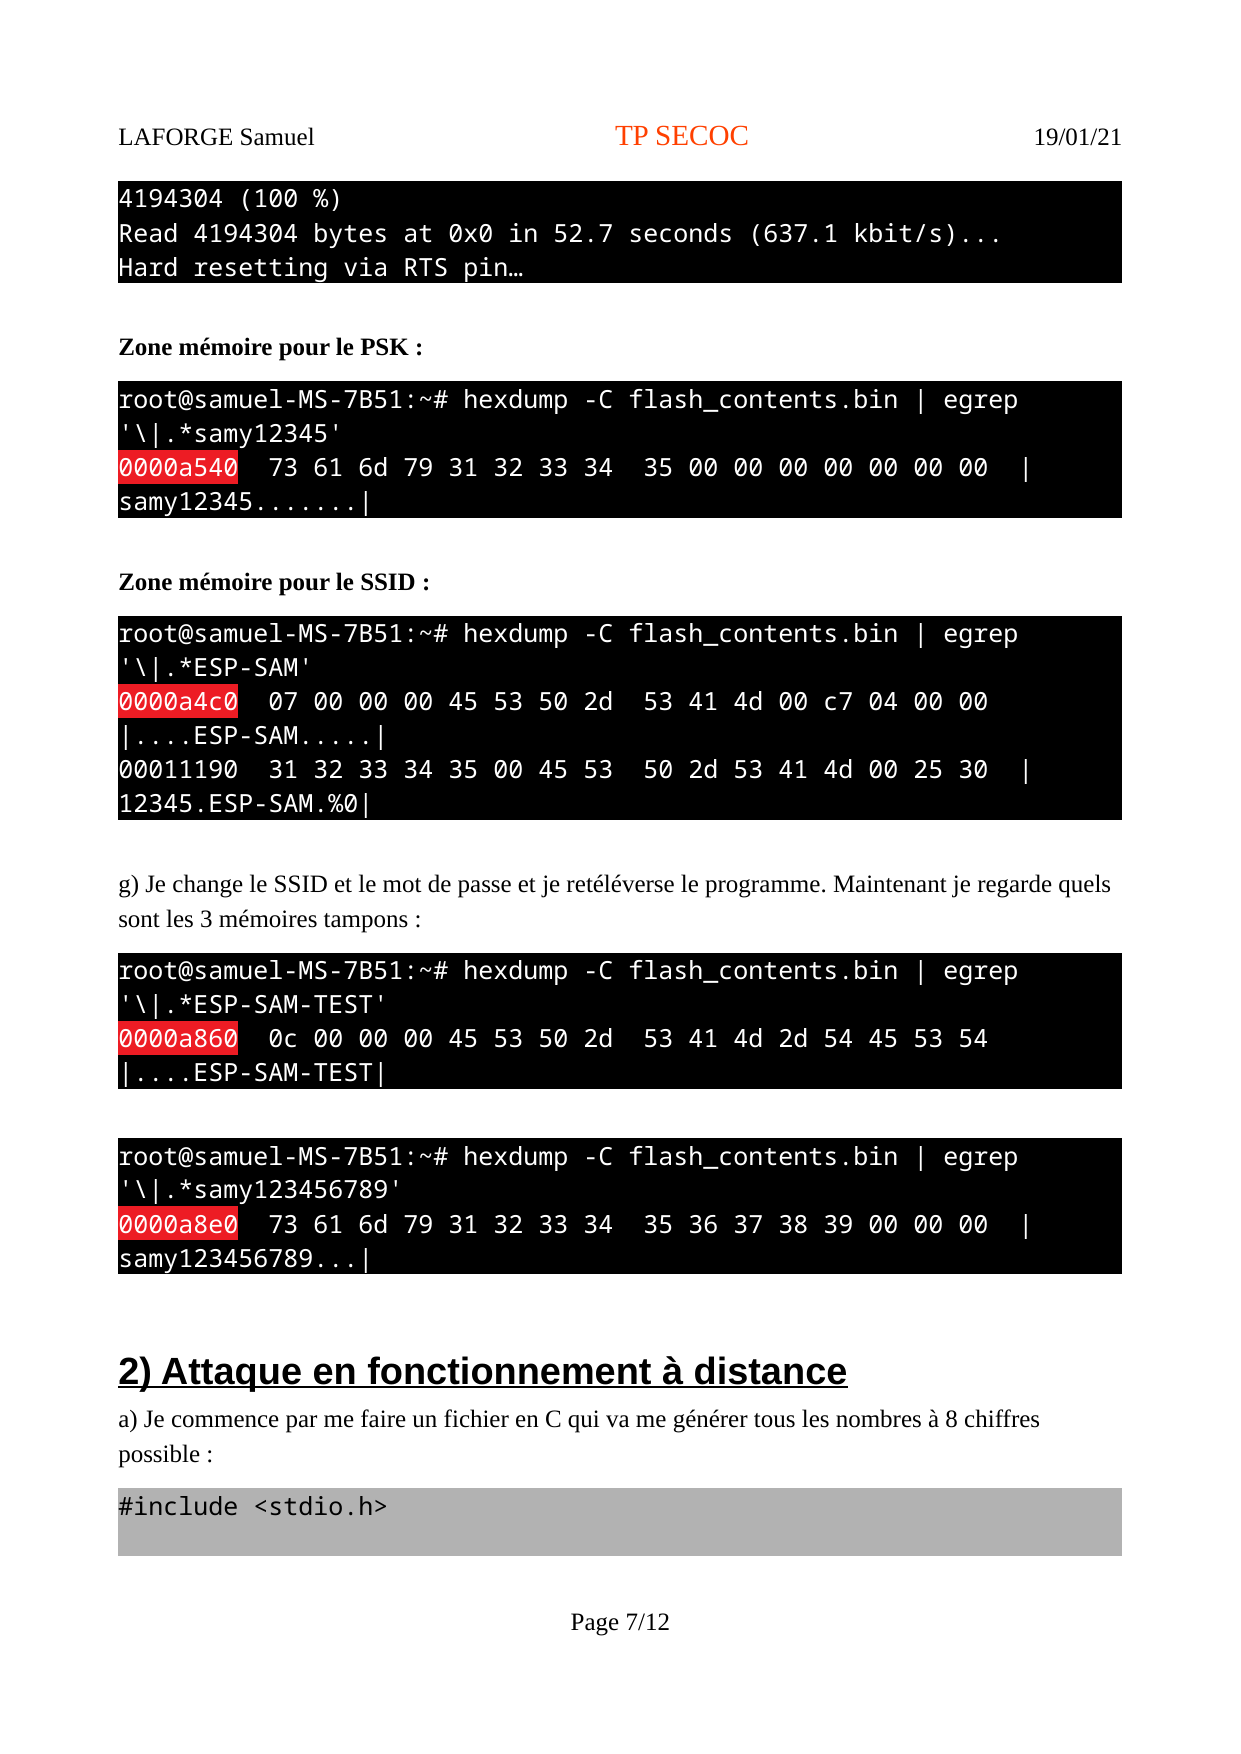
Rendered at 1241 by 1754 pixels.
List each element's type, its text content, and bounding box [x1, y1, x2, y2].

text root@samuel-MS-7B51:~# hexdump -C flash_contents.bin | egrep '\|.*samy123456789' [118, 1138, 1122, 1206]
text 0000a860 0c 00 00 00 45 53 50 2d 53 41 4d 2d 54 45 53 54 |....ESP-SAM-TEST| [118, 1021, 1122, 1089]
text 0000a4c0 07 00 00 00 45 53 50 2d 53 41 4d 00 c7 04 00 00 |....ESP-SAM.....| [118, 684, 1122, 752]
text Read 4194304 bytes at 0x0 in 52.7 seconds (637.1 kbit/s)... [118, 215, 1122, 249]
text root@samuel-MS-7B51:~# hexdump -C flash_contents.bin | egrep '\|.*samy12345' [118, 381, 1122, 449]
text Zone mémoire pour le PSK : [118, 332, 1122, 361]
text Hard resetting via RTS pin… [118, 249, 1122, 283]
text 4194304 (100 %) [118, 181, 1122, 215]
text root@samuel-MS-7B51:~# hexdump -C flash_contents.bin | egrep '\|.*ESP-SAM' [118, 616, 1122, 684]
text root@samuel-MS-7B51:~# hexdump -C flash_contents.bin | egrep '\|.*ESP-SAM-TEST' [118, 953, 1122, 1021]
text #include <stdio.h> [118, 1488, 1122, 1522]
subtitle 2) Attaque en fonctionnement à distance [118, 1348, 1122, 1392]
text 00011190 31 32 33 34 35 00 45 53 50 2d 53 41 4d 00 25 30 |12345.ESP-SAM.%0| [118, 752, 1122, 820]
text g) Je change le SSID et le mot de passe et je retéléverse le programme. Maintenant je regarde quels sont les 3 mémoires tampons : [118, 869, 1122, 932]
text a) Je commence par me faire un fichier en C qui va me générer tous les nombres à 8 chiffres possible : [118, 1404, 1122, 1468]
text 0000a540 73 61 6d 79 31 32 33 34 35 00 00 00 00 00 00 00 |samy12345.......| [118, 449, 1122, 518]
text 0000a8e0 73 61 6d 79 31 32 33 34 35 36 37 38 39 00 00 00 |samy123456789...| [118, 1206, 1122, 1274]
text Zone mémoire pour le SSID : [118, 567, 1122, 596]
